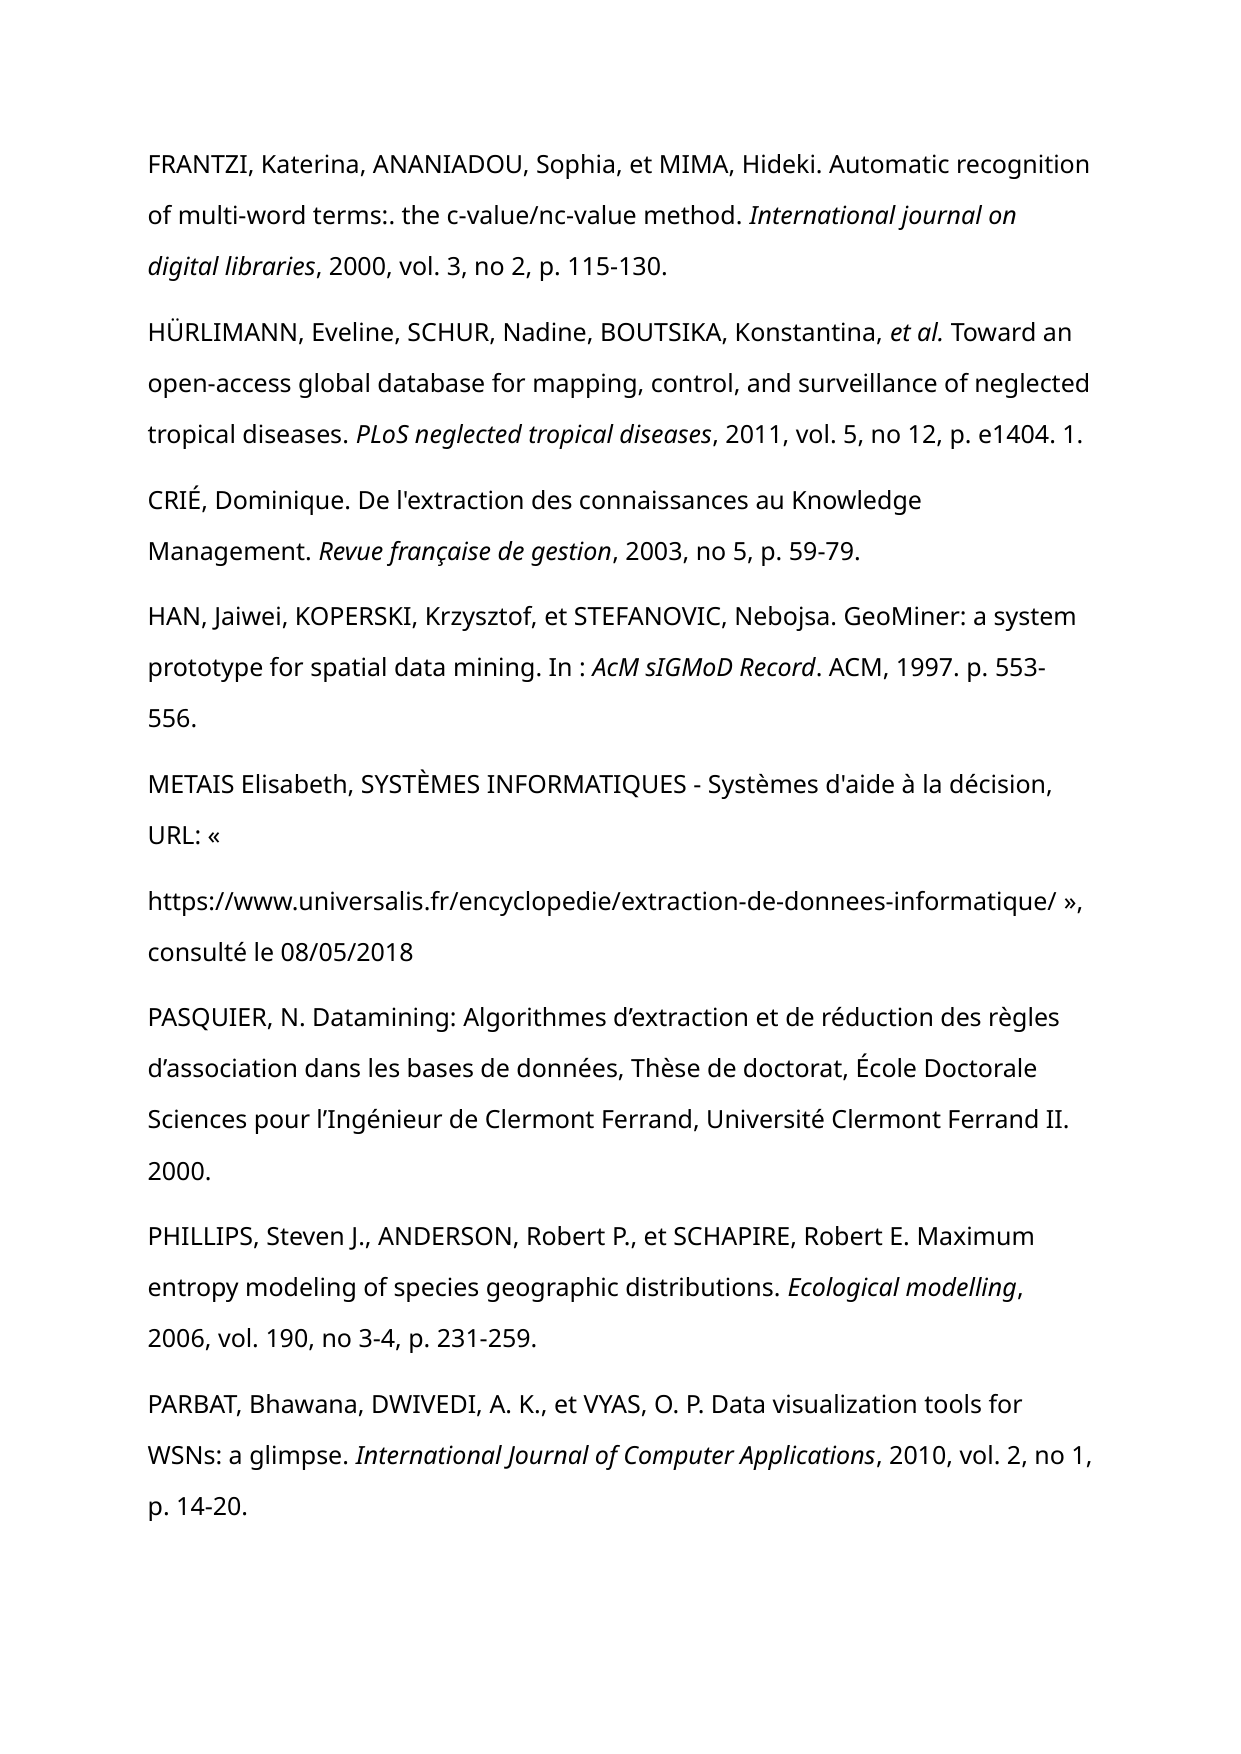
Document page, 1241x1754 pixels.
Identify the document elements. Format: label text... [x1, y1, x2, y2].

text PARBAT, Bhawana, DWIVEDI, A. K., et VYAS, O. P. Data visualization tools for WSNs: a glimpse. International Journal of Computer Applications, 2010, vol. 2, no 1, p. 14-20. [147, 1386, 1092, 1523]
text FRANTZI, Katerina, ANANIADOU, Sophia, et MIMA, Hideki. Automatic recognition of multi-word terms:. the c-value/nc-value method. International journal on digital libraries, 2000, vol. 3, no 2, p. 115-130. [147, 147, 1092, 283]
text CRIÉ, Dominique. De l'extraction des connaissances au Knowledge Management. Revue française de gestion, 2003, no 5, p. 59-79. [147, 482, 1092, 567]
text PHILLIPS, Steven J., ANDERSON, Robert P., et SCHAPIRE, Robert E. Maximum entropy modeling of species geographic distributions. Ecological modelling, 2006, vol. 190, no 3-4, p. 231-259. [147, 1219, 1092, 1355]
text HAN, Jaiwei, KOPERSKI, Krzysztof, et STEFANOVIC, Nebojsa. GeoMiner: a system prototype for spatial data mining. In : AcM sIGMoD Record. ACM, 1997. p. 553-556. [147, 599, 1092, 735]
text https://www.universalis.fr/encyclopedie/extraction-de-donnees-informatique/ »,consulté le 08/05/2018 [147, 883, 1092, 968]
text METAIS Elisabeth, SYSTÈMES INFORMATIQUES - Systèmes d'aide à la décision, URL: « [147, 767, 1092, 852]
text PASQUIER, N. Datamining: Algorithmes d’extraction et de réduction des règles d’association dans les bases de données, Thèse de doctorat, École Doctorale Sciences pour l’Ingénieur de Clermont Ferrand, Université Clermont Ferrand II. 2000. [147, 1000, 1092, 1187]
text HÜRLIMANN, Eveline, SCHUR, Nadine, BOUTSIKA, Konstantina, et al. Toward an open-access global database for mapping, control, and surveillance of neglected tropical diseases. PLoS neglected tropical diseases, 2011, vol. 5, no 12, p. e1404. 1. [147, 314, 1092, 451]
